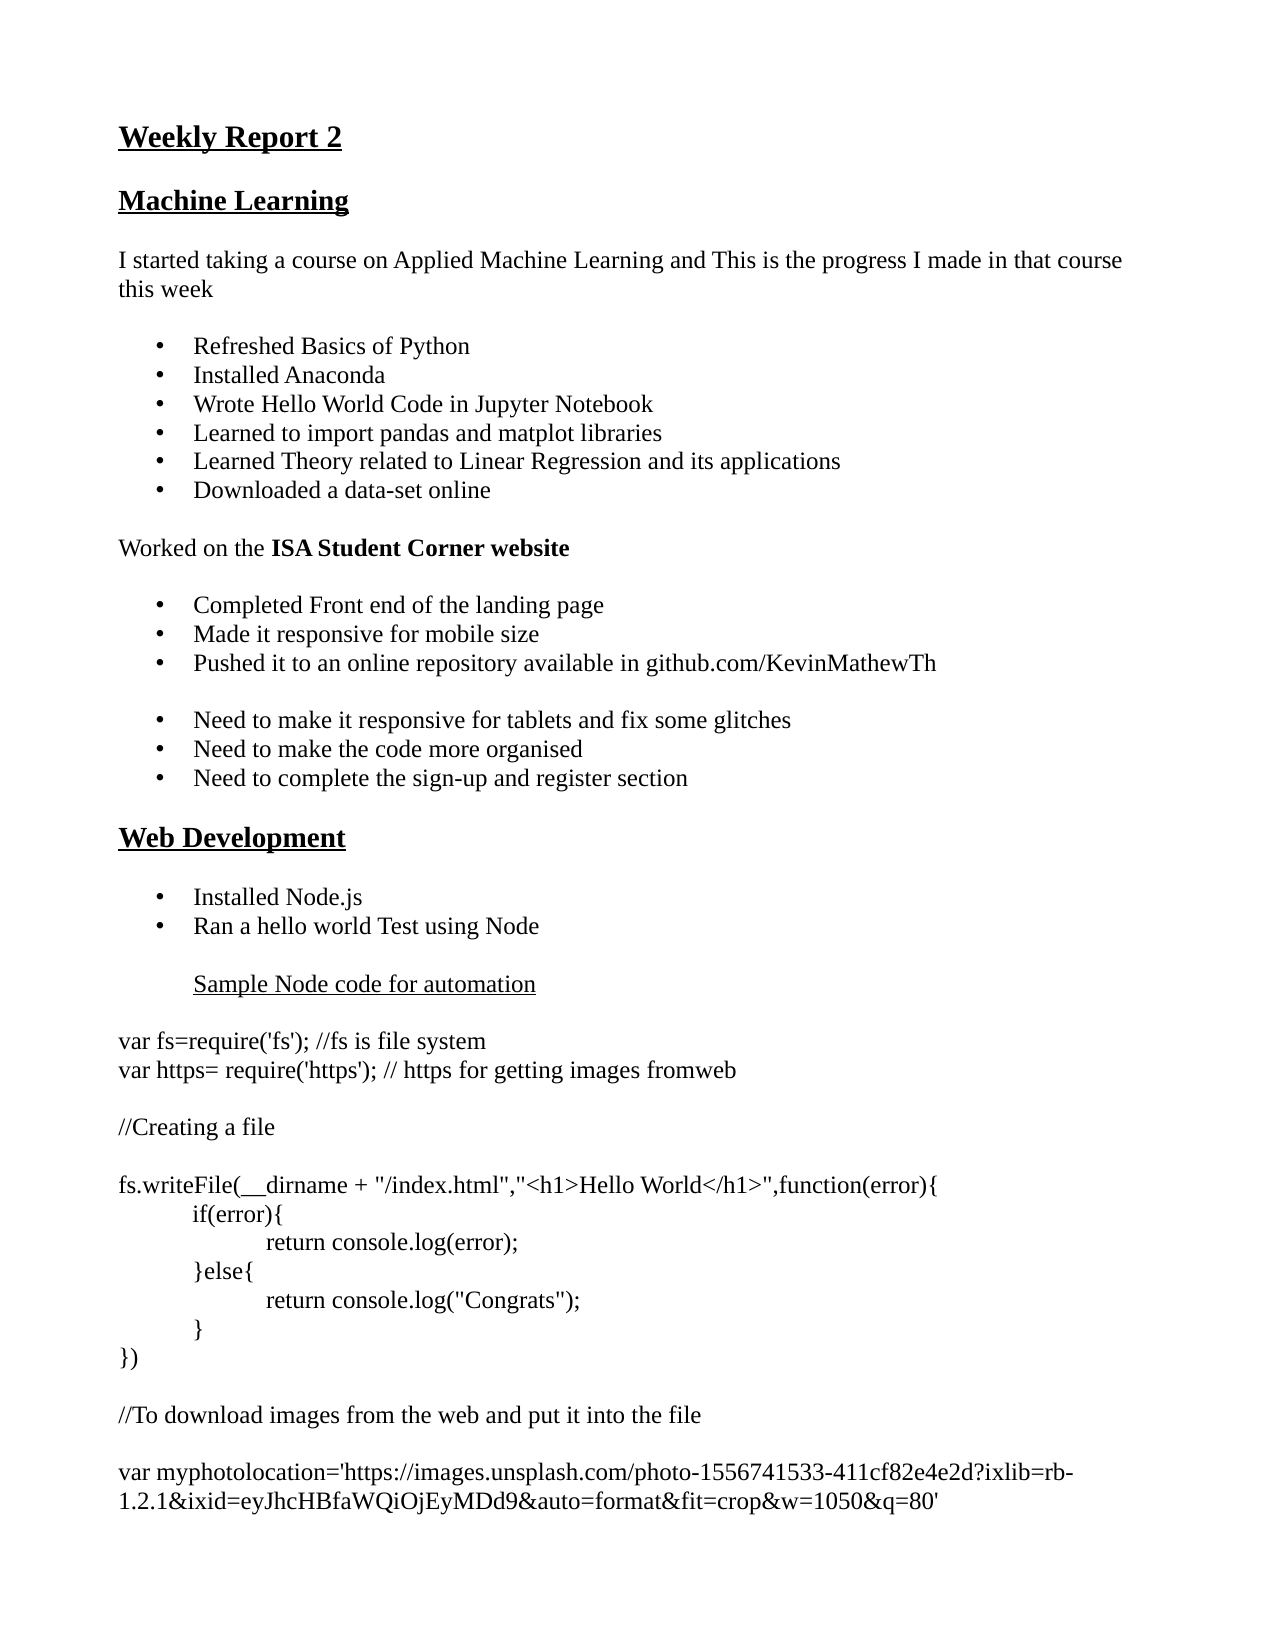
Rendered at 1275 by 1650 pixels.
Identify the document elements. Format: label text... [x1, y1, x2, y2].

list Learned to import pandas and matplot libraries [156, 418, 1157, 446]
text I started taking a course on Applied Machine Learning and This is the progress I made in that course this week [118, 245, 1157, 303]
list Learned Theory related to Linear Regression and its applications [156, 446, 1157, 475]
text //To download images from the web and put it into the file [118, 1400, 1157, 1429]
text //Creating a file [118, 1112, 1157, 1141]
text Machine Learning [118, 183, 1157, 216]
text fs.writeFile(__dirname + "/index.html","<h1>Hello World</h1>",function(error){ [118, 1170, 1157, 1199]
text if(error){ [118, 1199, 1157, 1227]
text var https= require('https'); // https for getting images fromweb [118, 1055, 1157, 1084]
list Installed Anaconda [156, 360, 1157, 389]
text var fs=require('fs'); //fs is file system [118, 1026, 1157, 1055]
list Completed Front end of the landing page [156, 590, 1157, 619]
list Wrote Hello World Code in Jupyter Notebook [156, 389, 1157, 418]
list Installed Node.js [156, 882, 1157, 911]
text Web Development [118, 820, 1157, 854]
text Worked on the ISA Student Corner website [118, 533, 1157, 561]
list Refreshed Basics of Python [156, 331, 1157, 360]
text }else{ [118, 1256, 1157, 1285]
list Sample Node code for automation [156, 969, 1157, 997]
text return console.log("Congrats"); [118, 1285, 1157, 1314]
list Made it responsive for mobile size [156, 619, 1157, 648]
list Need to make it responsive for tablets and fix some glitches [156, 705, 1157, 734]
text } [118, 1314, 1157, 1342]
list Need to complete the sign-up and register section [156, 763, 1157, 791]
text }) [118, 1342, 1157, 1371]
list Need to make the code more organised [156, 734, 1157, 763]
list Ran a hello world Test using Node [156, 911, 1157, 940]
text var myphotolocation='https://images.unsplash.com/photo-1556741533-411cf82e4e2d?ixlib=rb-1.2.1&ixid=eyJhcHBfaWQiOjEyMDd9&auto=format&fit=crop&w=1050&q=80' [118, 1457, 1157, 1515]
list Pushed it to an online repository available in github.com/KevinMathewTh [156, 648, 1157, 676]
list Downloaded a data-set online [156, 475, 1157, 504]
text return console.log(error); [118, 1227, 1157, 1256]
text Weekly Report 2 [118, 118, 1157, 154]
